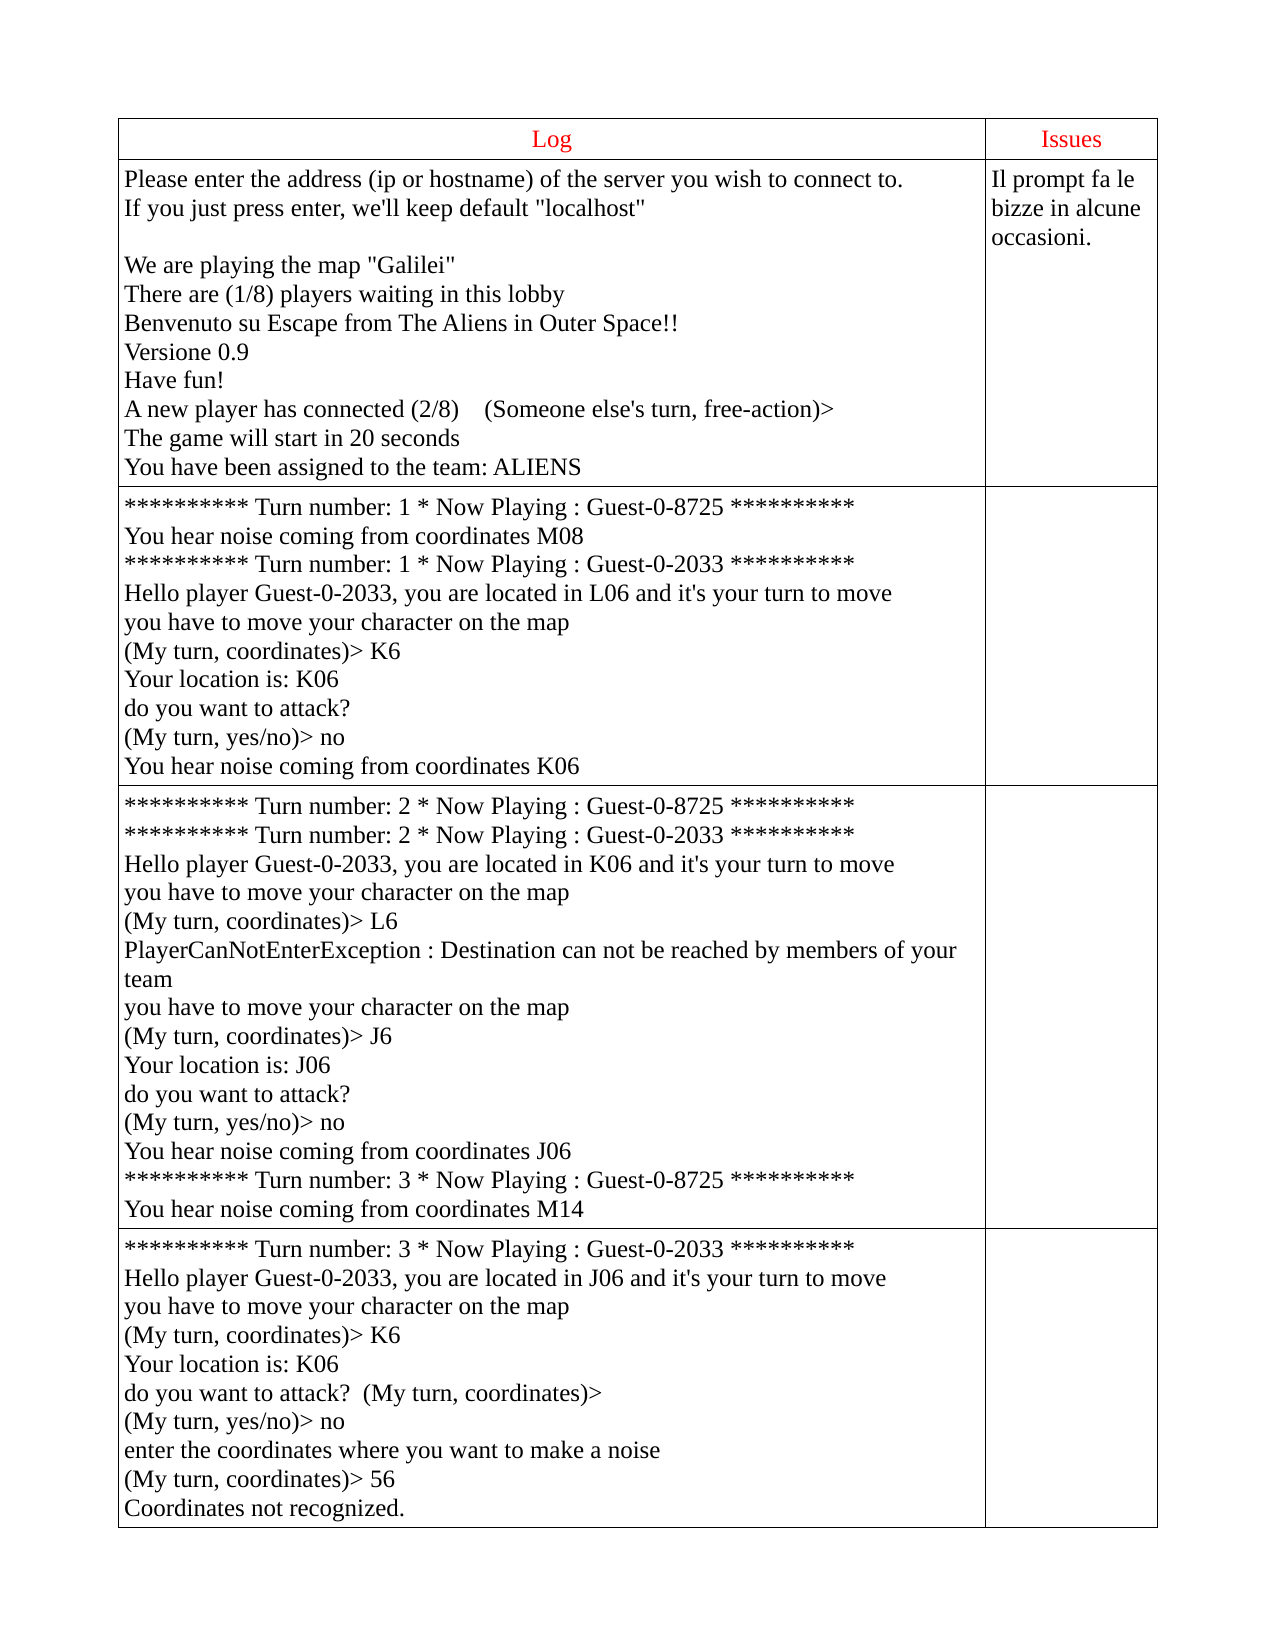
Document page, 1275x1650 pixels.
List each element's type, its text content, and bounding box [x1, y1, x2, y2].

table_cell [986, 1229, 1157, 1527]
table_cell [986, 786, 1157, 1228]
table_cell Please enter the address (ip or hostname) of the server you wish to connect to. If you just press enter, we'll keep default "localhost" We are playing the map "Galilei" There are (1/8) players waiting in this lobby Benvenuto su Escape from The Aliens in Outer Space!! Versione 0.9 Have fun! A new player has connected (2/8) (Someone else's turn, free-action)> The game will start in 20 seconds You have been assigned to the team: ALIENS [119, 160, 985, 486]
table_cell Il prompt fa le bizze in alcune occasioni. [986, 160, 1157, 486]
table_header Log [119, 119, 985, 158]
table_cell ********** Turn number: 3 * Now Playing : Guest-0-2033 ********** Hello player Guest-0-2033, you are located in J06 and it's your turn to move you have to move your character on the map (My turn, coordinates)> K6 Your location is: K06 do you want to attack? (My turn, coordinates)> (My turn, yes/no)> no enter the coordinates where you want to make a noise (My turn, coordinates)> 56 Coordinates not recognized. [119, 1229, 985, 1527]
table_header Issues [986, 119, 1157, 158]
table_cell [986, 487, 1157, 785]
table_cell ********** Turn number: 1 * Now Playing : Guest-0-8725 ********** You hear noise coming from coordinates M08 ********** Turn number: 1 * Now Playing : Guest-0-2033 ********** Hello player Guest-0-2033, you are located in L06 and it's your turn to move you have to move your character on the map (My turn, coordinates)> K6 Your location is: K06 do you want to attack? (My turn, yes/no)> no You hear noise coming from coordinates K06 [119, 487, 985, 785]
table_cell ********** Turn number: 2 * Now Playing : Guest-0-8725 ********** ********** Turn number: 2 * Now Playing : Guest-0-2033 ********** Hello player Guest-0-2033, you are located in K06 and it's your turn to move you have to move your character on the map (My turn, coordinates)> L6 PlayerCanNotEnterException : Destination can not be reached by members of your team you have to move your character on the map (My turn, coordinates)> J6 Your location is: J06 do you want to attack? (My turn, yes/no)> no You hear noise coming from coordinates J06 ********** Turn number: 3 * Now Playing : Guest-0-8725 ********** You hear noise coming from coordinates M14 [119, 786, 985, 1228]
